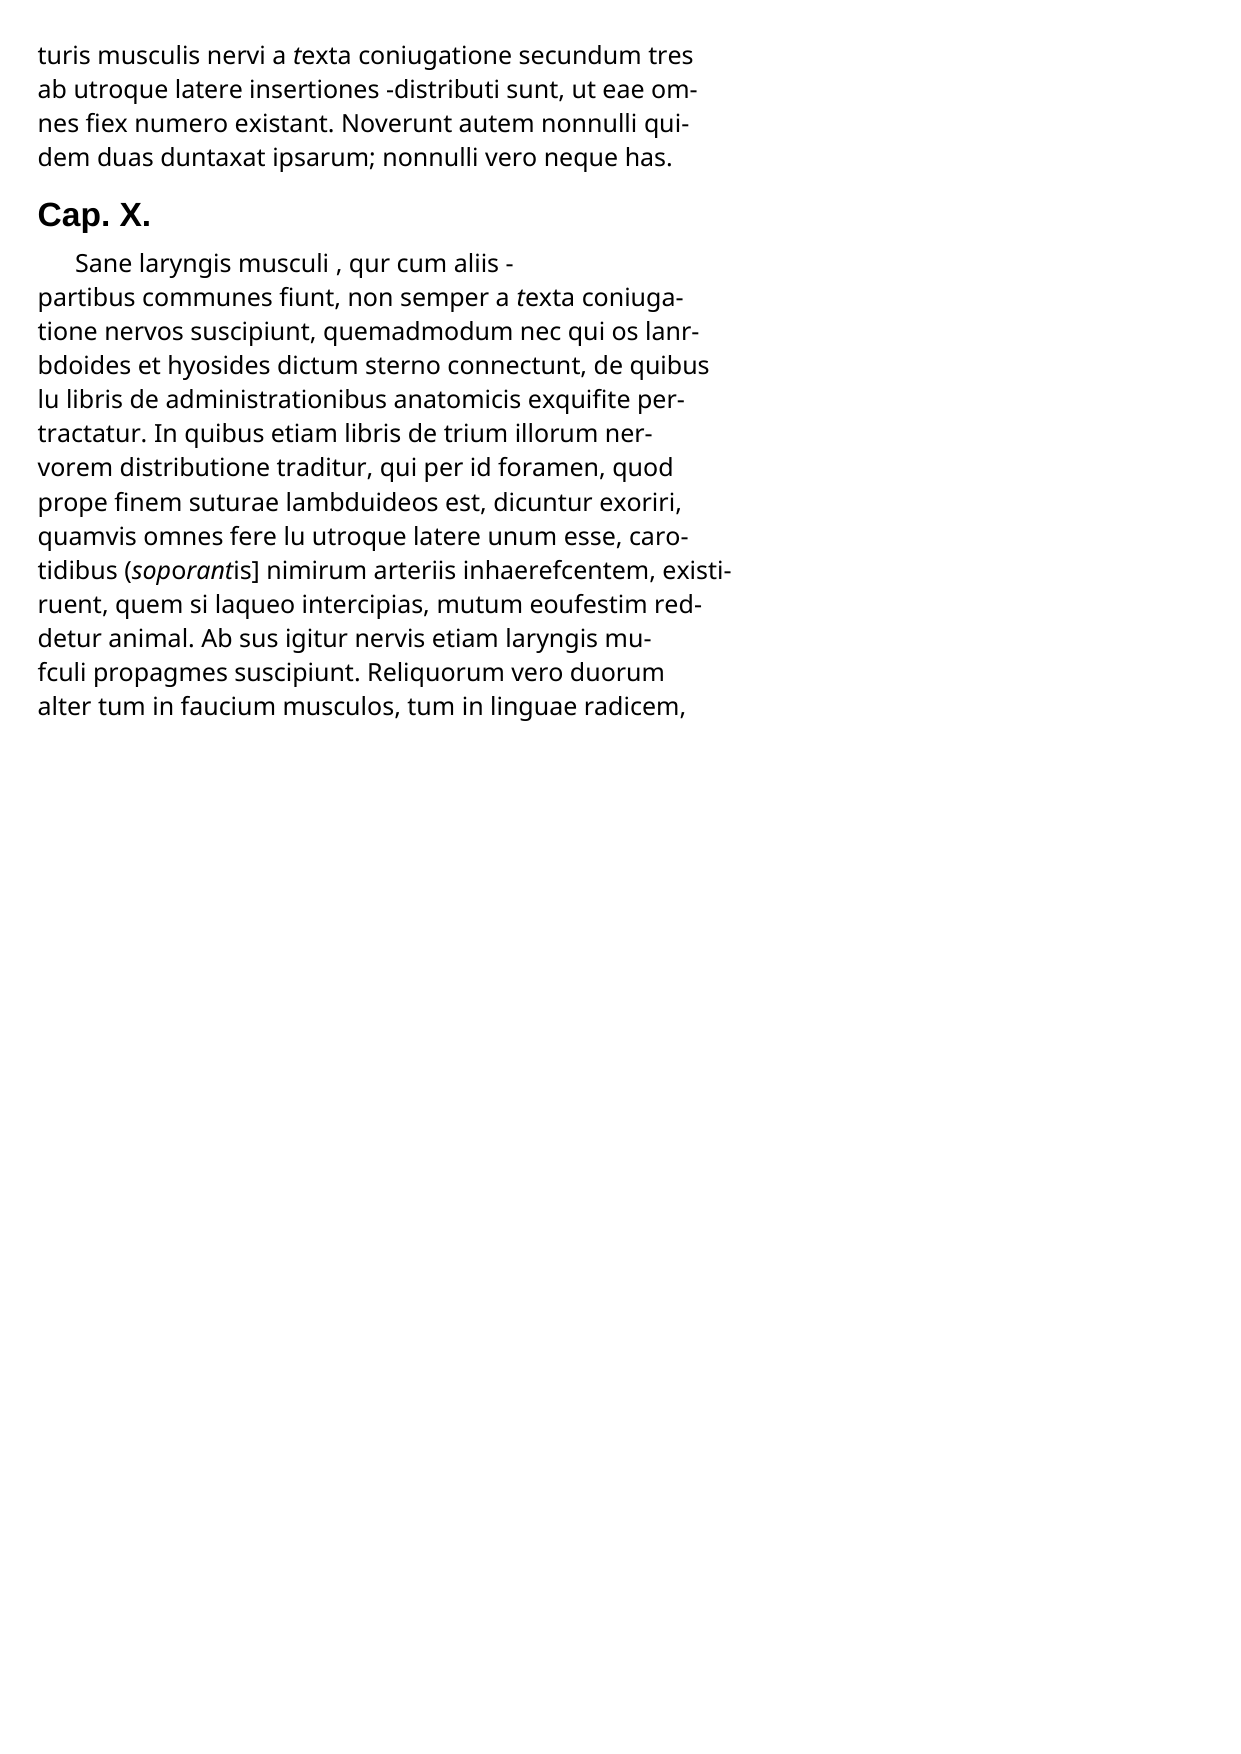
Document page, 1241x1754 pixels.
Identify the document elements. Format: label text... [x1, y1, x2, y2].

subtitle Cap. X. [37, 194, 1203, 233]
text Sane laryngis musculi , qur cum aliis - partibus communes fiunt, non semper a texta coniuga- tione nervos suscipiunt, quemadmodum nec qui os lanr- bdoides et hyosides dictum sterno connectunt, de quibus lu libris de administrationibus anatomicis exquifite per- tractatur. In quibus etiam libris de trium illorum ner- vorem distributione traditur, qui per id foramen, quod prope finem suturae lambduideos est, dicuntur exoriri, quamvis omnes fere lu utroque latere unum esse, caro- tidibus (soporantis] nimirum arteriis inhaerefcentem, existi- ruent, quem si laqueo intercipias, mutum eoufestim red- detur animal. Ab sus igitur nervis etiam laryngis mu- fculi propagmes suscipiunt. Reliquorum vero duorum alter tum in faucium musculos, tum in linguae radicem, [37, 246, 1203, 723]
text turis musculis nervi a texta coniugatione secundum tres ab utroque latere insertiones -distributi sunt, ut eae om- nes fiex numero existant. Noverunt autem nonnulli qui- dem duas duntaxat ipsarum; nonnulli vero neque has. [37, 37, 1203, 174]
